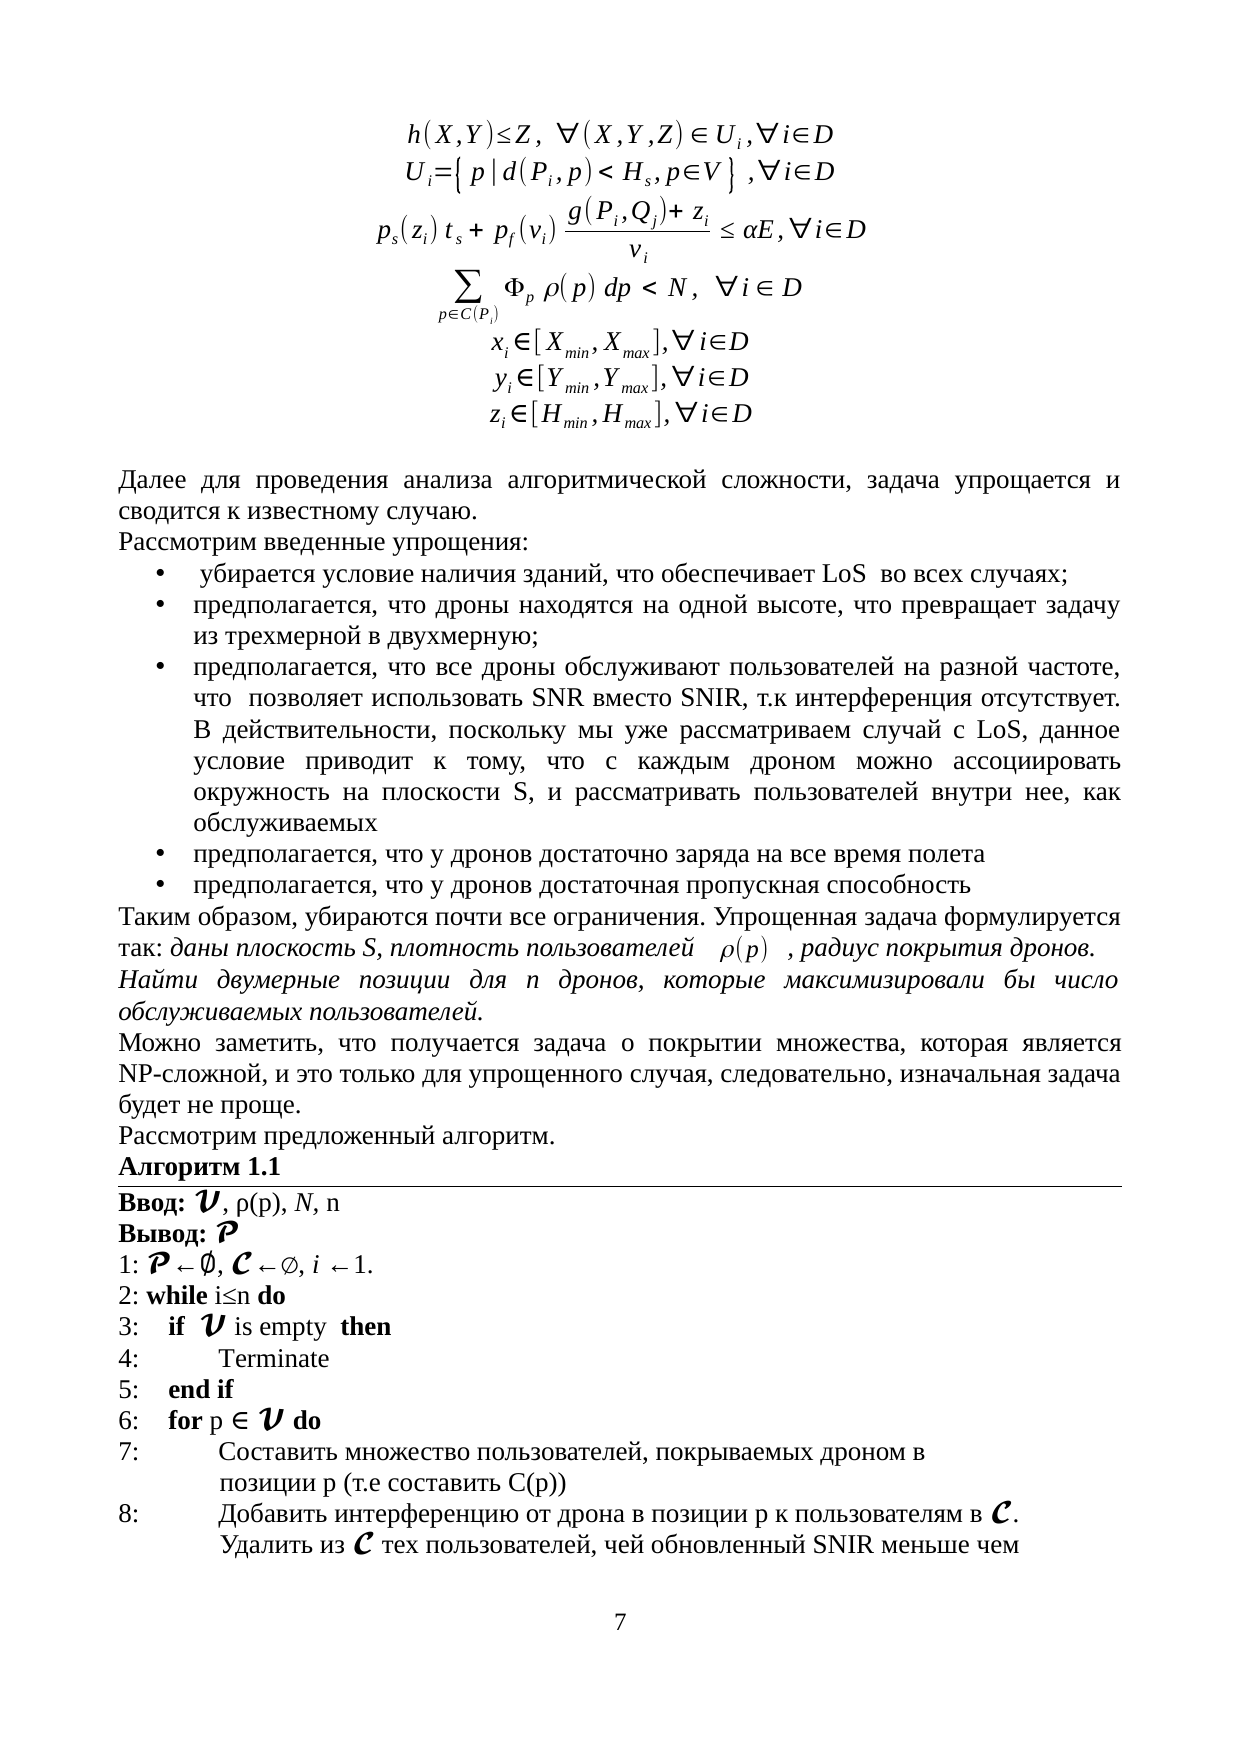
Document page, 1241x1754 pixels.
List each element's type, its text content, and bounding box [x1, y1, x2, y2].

text Таким образом, убираются почти все ограничения. Упрощенная задача формулируется так: даны плоскость S, плотность пользователей , радиус покрытия дронов. [118, 900, 1122, 963]
text Найти двумерные позиции для n дронов, которые максимизировали бы число обслуживаемых пользователей. [118, 963, 1122, 1026]
text 2: while i≤n do [118, 1279, 1122, 1311]
list предполагается, что у дронов достаточно заряда на все время полета [156, 837, 1122, 868]
text Удалить из 𝓒 тех пользователей, чей обновленный SNIR меньше чем [118, 1528, 1122, 1560]
text 4: Terminate [118, 1342, 1122, 1373]
text 7: Составить множество пользователей, покрываемых дроном в [118, 1435, 1122, 1466]
text Рассмотрим введенные упрощения: [118, 526, 1122, 557]
text 6: for p ∈ 𝓥 do [118, 1404, 1122, 1435]
text Алгоритм 1.1 [118, 1150, 1122, 1186]
text Ввод: 𝓥, ρ(p), N, n [118, 1187, 1122, 1217]
text Рассмотрим предложенный алгоритм. [118, 1119, 1122, 1150]
text Далее для проведения анализа алгоритмической сложности, задача упрощается и сводится к известному случаю. [118, 463, 1122, 526]
text 8: Добавить интерференцию от дрона в позиции p к пользователям в 𝓒. [118, 1497, 1122, 1528]
text 1: 𝓟←∅, 𝓒←∅, i ←1. [118, 1248, 1122, 1279]
text позиции p (т.е составить C(p)) [118, 1466, 1122, 1497]
text Можно заметить, что получается задача о покрытии множества, которая является NP-сложной, и это только для упрощенного случая, следовательно, изначальная задача будет не проще. [118, 1026, 1122, 1119]
list убирается условие наличия зданий, что обеспечивает LoS во всех случаях; [156, 557, 1122, 588]
text Вывод: 𝓟 [118, 1217, 1122, 1248]
list предполагается, что дроны находятся на одной высоте, что превращает задачу из трехмерной в двухмерную; [156, 588, 1122, 650]
text 5: end if [118, 1373, 1122, 1404]
list предполагается, что все дроны обслуживают пользователей на разной частоте, что позволяет использовать SNR вместо SNIR, т.к интерференция отсутствует. В действительности, поскольку мы уже рассматриваем случай с LoS, данное условие приводит к тому, что с каждым дроном можно ассоциировать окружность на плоскости S, и рассматривать пользователей внутри нее, как обслуживаемых [156, 650, 1122, 837]
list предполагается, что у дронов достаточная пропускная способность [156, 868, 1122, 900]
text 3: if 𝓥 is empty then [118, 1311, 1122, 1342]
